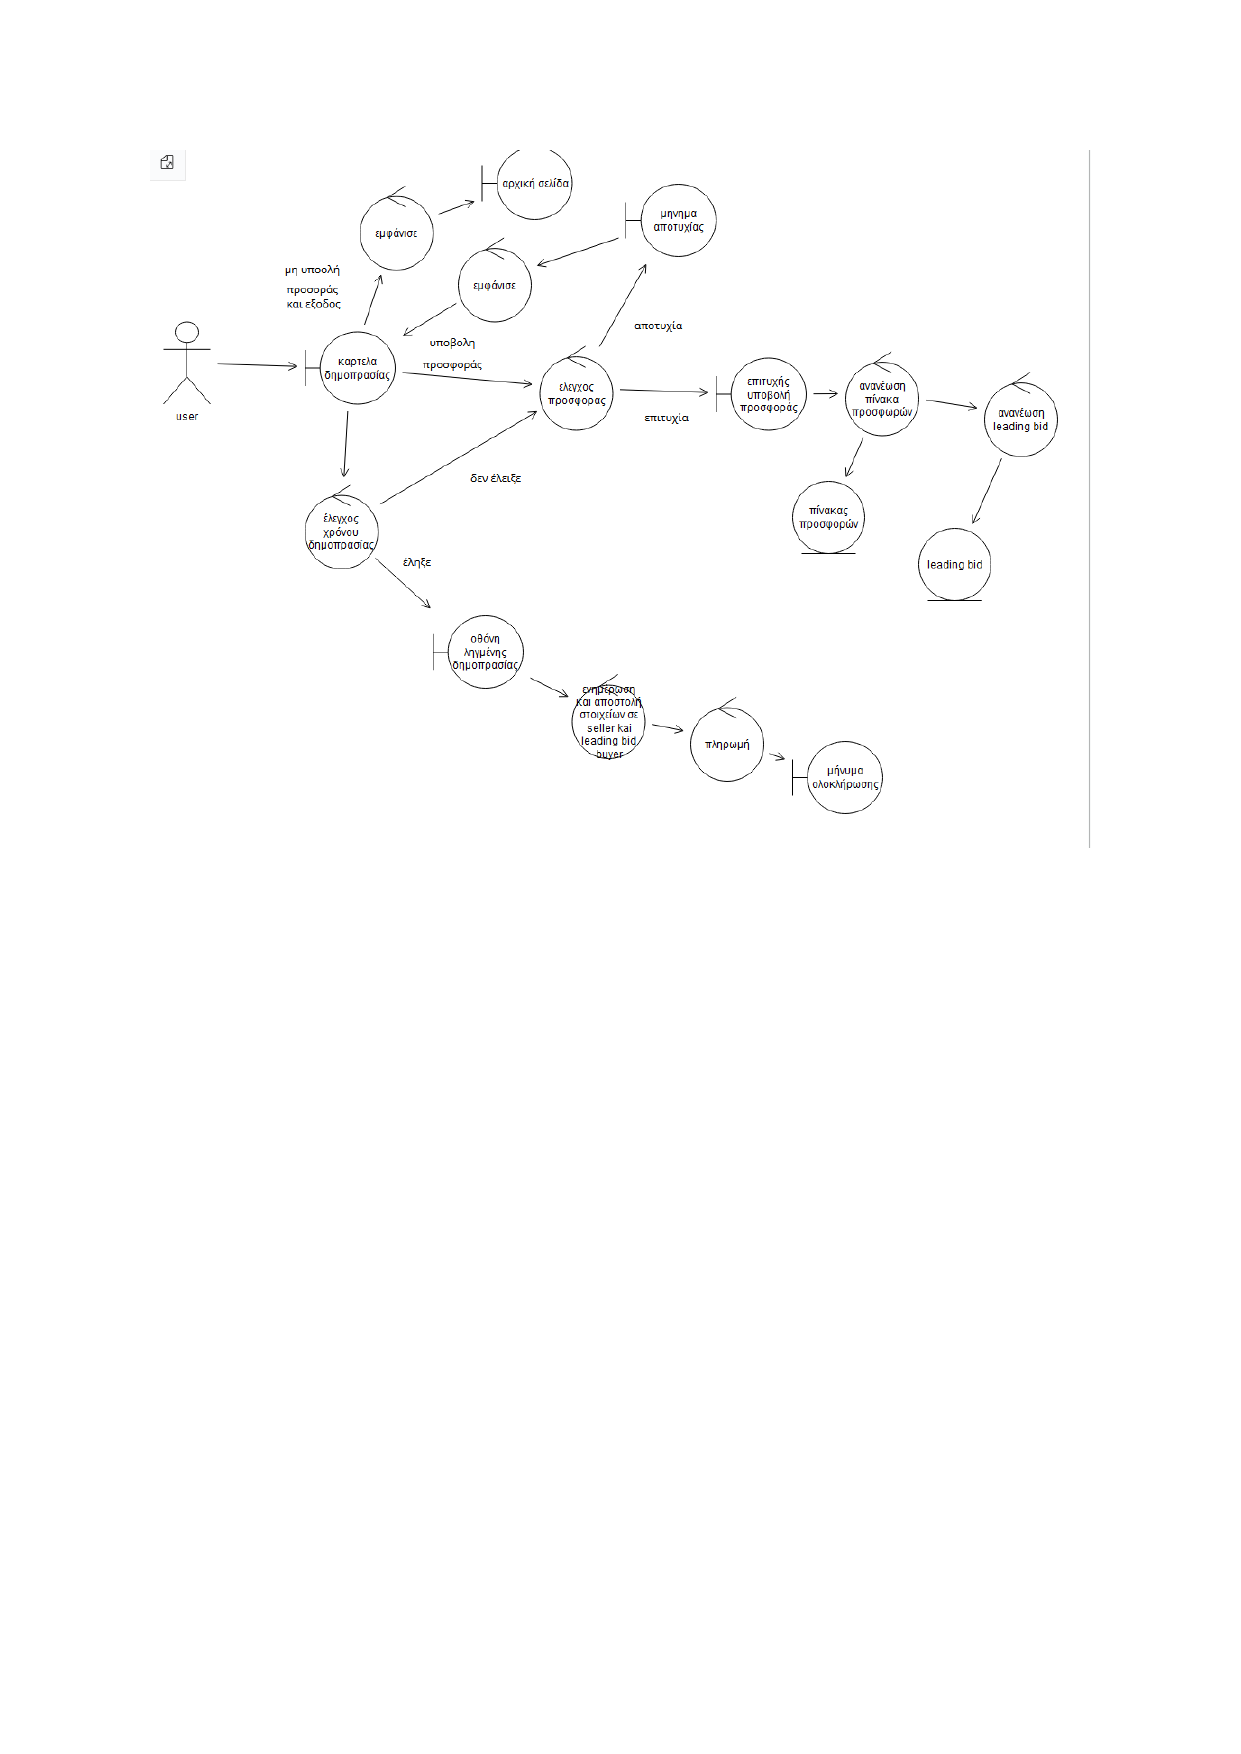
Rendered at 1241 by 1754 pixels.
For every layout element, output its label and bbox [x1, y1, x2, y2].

picture [150, 150, 1091, 848]
